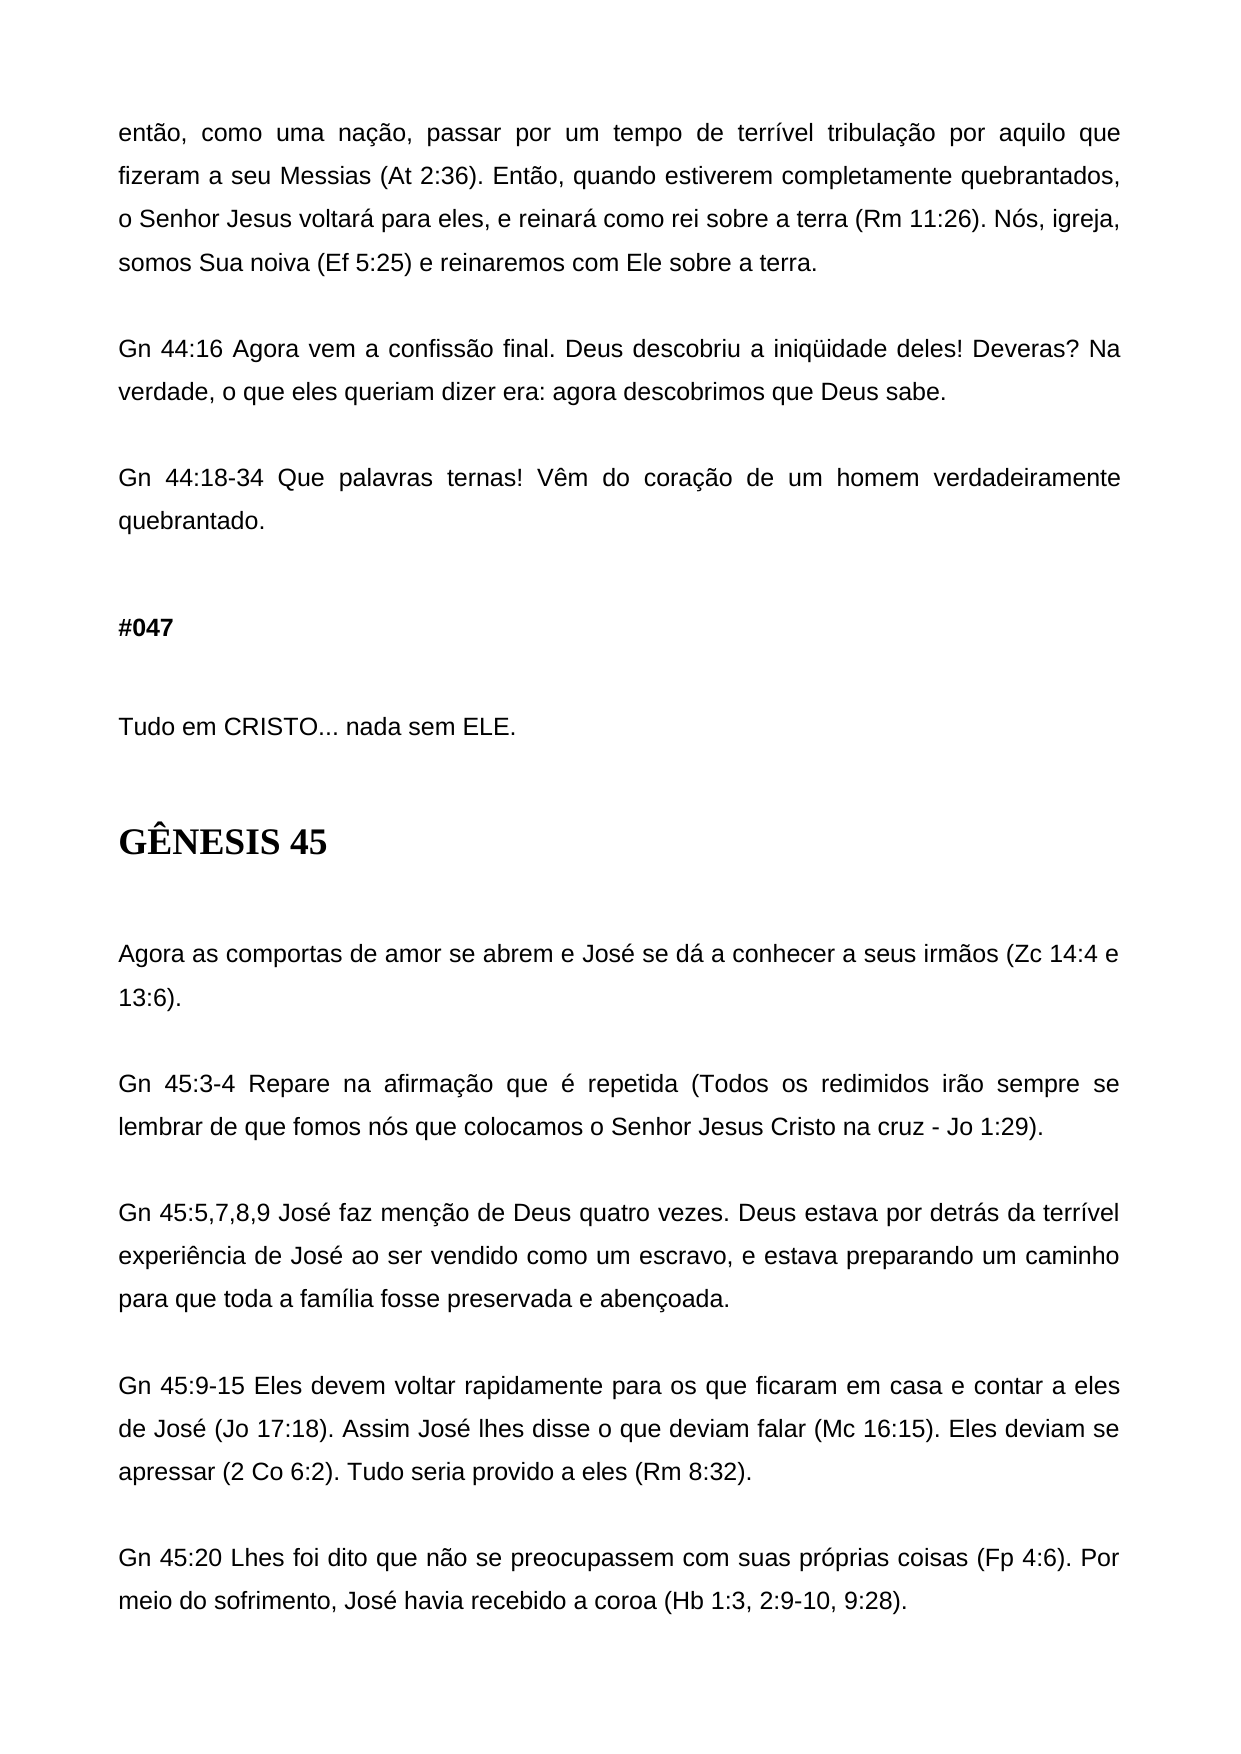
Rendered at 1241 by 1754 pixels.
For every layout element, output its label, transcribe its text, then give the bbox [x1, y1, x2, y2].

text Gn 45:3-4 Repare na afirmação que é repetida (Todos os redimidos irão sempre se lembrar de que fomos nós que colocamos o Senhor Jesus Cristo na cruz - Jo 1:29). [118, 1069, 1122, 1141]
text Gn 45:5,7,8,9 José faz menção de Deus quatro vezes. Deus estava por detrás da terrível experiência de José ao ser vendido como um escravo, e estava preparando um caminho para que toda a família fosse preservada e abençoada. [118, 1198, 1122, 1313]
subtitle GÊNESIS 45 [118, 819, 1122, 862]
text então, como uma nação, passar por um tempo de terrível tribulação por aquilo que fizeram a seu Messias (At 2:36). Então, quando estiverem completamente quebrantados, o Senhor Jesus voltará para eles, e reinará como rei sobre a terra (Rm 11:26). Nós, igreja, somos Sua noiva (Ef 5:25) e reinaremos com Ele sobre a terra. [118, 118, 1122, 276]
subtitle #047 [118, 613, 1122, 642]
text Gn 45:20 Lhes foi dito que não se preocupassem com suas próprias coisas (Fp 4:6). Por meio do sofrimento, José havia recebido a coroa (Hb 1:3, 2:9-10, 9:28). [118, 1543, 1122, 1615]
text Gn 44:18-34 Que palavras ternas! Vêm do coração de um homem verdadeiramente quebrantado. [118, 463, 1122, 535]
text Gn 45:9-15 Eles devem voltar rapidamente para os que ficaram em casa e contar a eles de José (Jo 17:18). Assim José lhes disse o que deviam falar (Mc 16:15). Eles deviam se apressar (2 Co 6:2). Tudo seria provido a eles (Rm 8:32). [118, 1371, 1122, 1486]
text Gn 44:16 Agora vem a confissão final. Deus descobriu a iniqüidade deles! Deveras? Na verdade, o que eles queriam dizer era: agora descobrimos que Deus sabe. [118, 334, 1122, 406]
text Agora as comportas de amor se abrem e José se dá a conhecer a seus irmãos (Zc 14:4 e 13:6). [118, 939, 1122, 1011]
text Tudo em CRISTO... nada sem ELE. [118, 712, 1122, 741]
